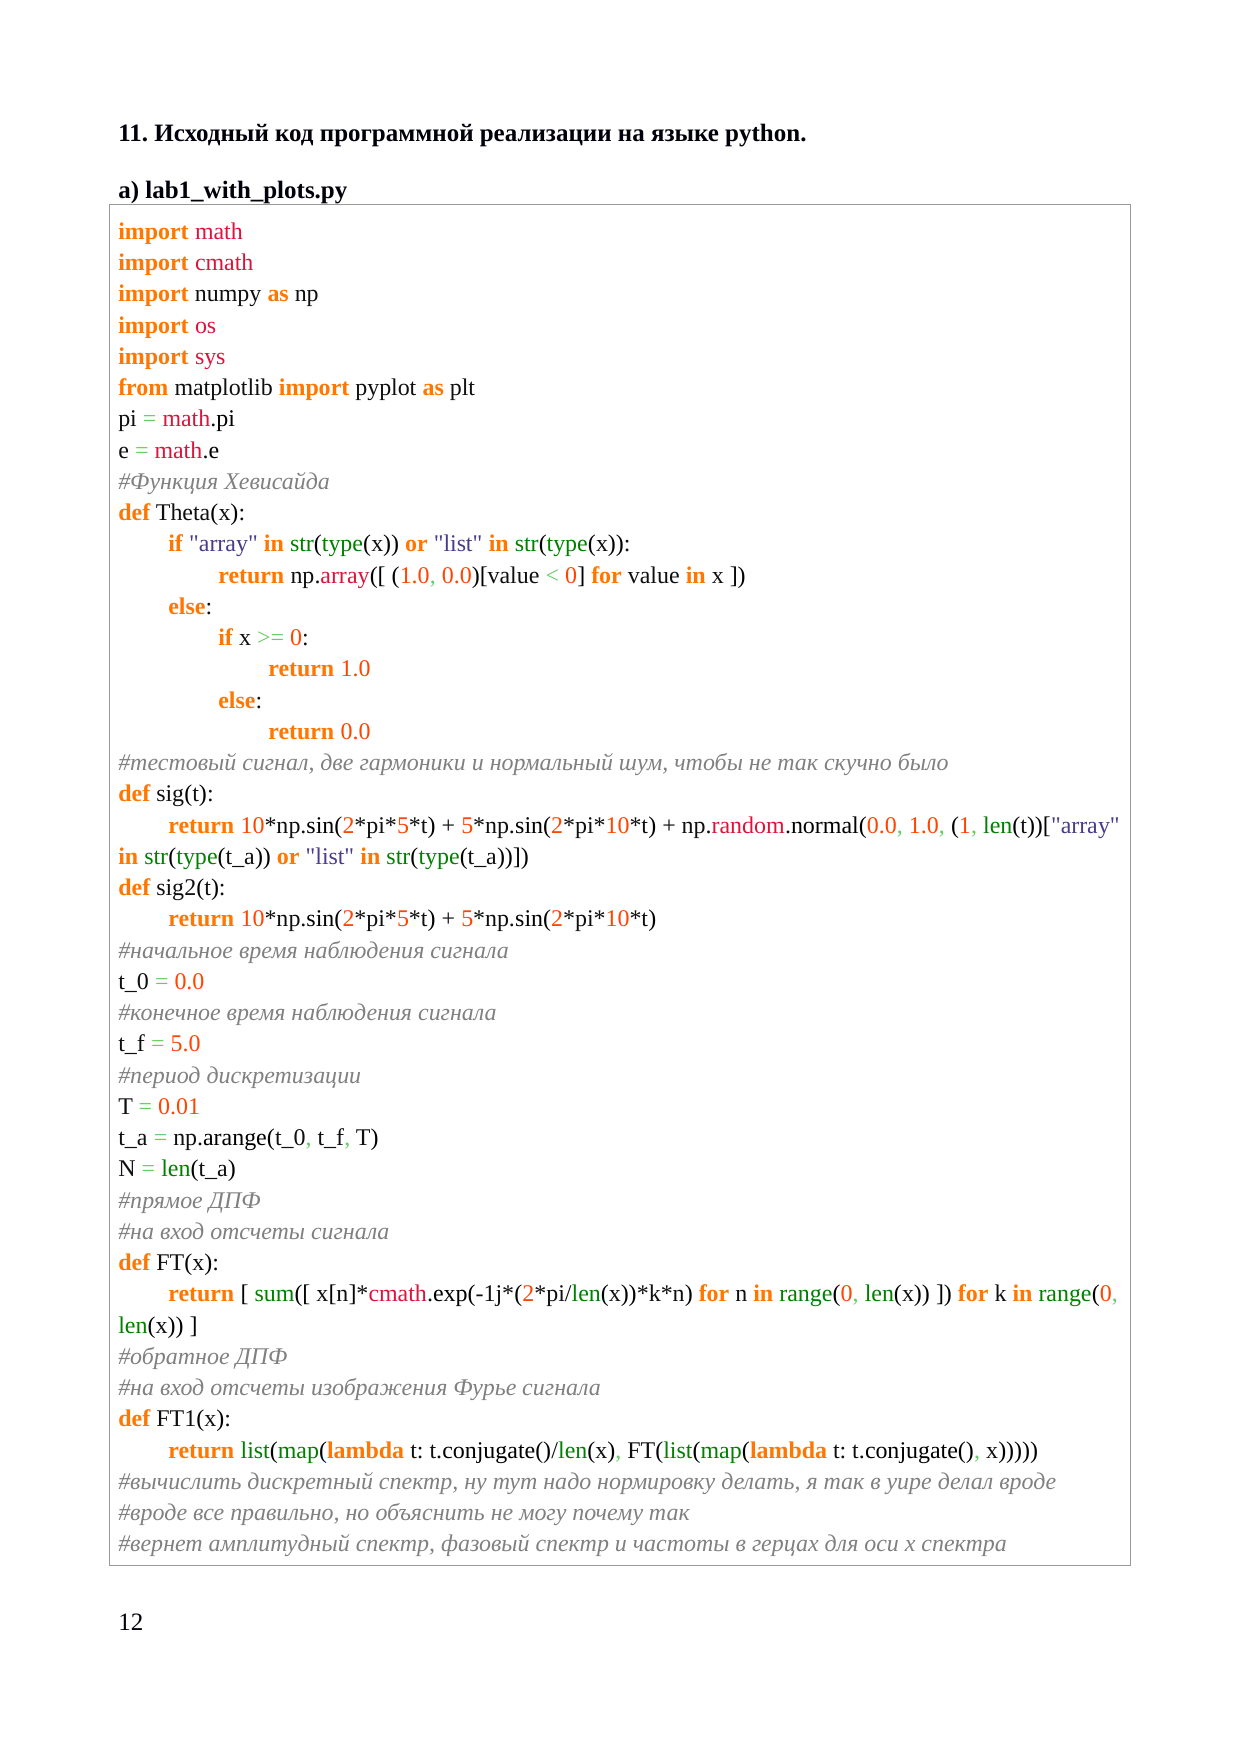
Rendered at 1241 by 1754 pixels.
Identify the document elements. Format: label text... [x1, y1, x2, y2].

text #вернет амплитудный спектр, фазовый спектр и частоты в герцах для оси x спектра [110, 1517, 1130, 1565]
text #период дискретизации [118, 1057, 1122, 1088]
text if x >= 0: [118, 619, 1122, 651]
text 11. Исходный код программной реализации на языке python. [118, 118, 1122, 147]
text return np.array([ (1.0, 0.0)[value < 0] for value in x ]) [118, 557, 1122, 588]
text def FT(x): [118, 1244, 1122, 1276]
text return 10*np.sin(2*pi*5*t) + 5*np.sin(2*pi*10*t) [118, 901, 1122, 932]
text from matplotlib import pyplot as plt [118, 369, 1122, 401]
text import cmath [118, 244, 1122, 276]
text #вычислить дискретный спектр, ну тут надо нормировку делать, я так в уире делал вроде [118, 1463, 1122, 1494]
text def sig(t): [118, 776, 1122, 807]
text return list(map(lambda t: t.conjugate()/len(x), FT(list(map(lambda t: t.conjugate(), x))))) [118, 1432, 1122, 1463]
text return 10*np.sin(2*pi*5*t) + 5*np.sin(2*pi*10*t) + np.random.normal(0.0, 1.0, (1, len(t))["array" in str(type(t_a)) or "list" in str(type(t_a))]) [118, 807, 1122, 869]
text else: [118, 682, 1122, 713]
text t_0 = 0.0 [118, 963, 1122, 994]
text def Theta(x): [118, 494, 1122, 526]
text import os [118, 307, 1122, 338]
text else: [118, 588, 1122, 619]
text N = len(t_a) [118, 1151, 1122, 1182]
text #обратное ДПФ [118, 1338, 1122, 1369]
text T = 0.01 [118, 1088, 1122, 1119]
text а) lab1_with_plots.py [118, 176, 1122, 204]
text #прямое ДПФ [118, 1182, 1122, 1213]
text #тестовый сигнал, две гармоники и нормальный шум, чтобы не так скучно было [118, 744, 1122, 776]
text #вроде все правильно, но объяснить не могу почему так [118, 1494, 1122, 1517]
text def FT1(x): [118, 1401, 1122, 1432]
text return [ sum([ x[n]*cmath.exp(-1j*(2*pi/len(x))*k*n) for n in range(0, len(x)) ]) for k in range(0, len(x)) ] [118, 1276, 1122, 1338]
text if "array" in str(type(x)) or "list" in str(type(x)): [118, 526, 1122, 557]
text import numpy as np [118, 276, 1122, 307]
text t_f = 5.0 [118, 1026, 1122, 1057]
text pi = math.pi [118, 401, 1122, 432]
text import sys [118, 338, 1122, 369]
text import math [110, 205, 1130, 244]
text e = math.e [118, 432, 1122, 463]
text #конечное время наблюдения сигнала [118, 994, 1122, 1026]
text #на вход отсчеты сигнала [118, 1213, 1122, 1244]
text return 0.0 [118, 713, 1122, 744]
text #Функция Хевисайда [118, 463, 1122, 494]
text #на вход отсчеты изображения Фурье сигнала [118, 1369, 1122, 1401]
text return 1.0 [118, 651, 1122, 682]
text t_a = np.arange(t_0, t_f, T) [118, 1119, 1122, 1151]
text def sig2(t): [118, 869, 1122, 901]
text #начальное время наблюдения сигнала [118, 932, 1122, 963]
